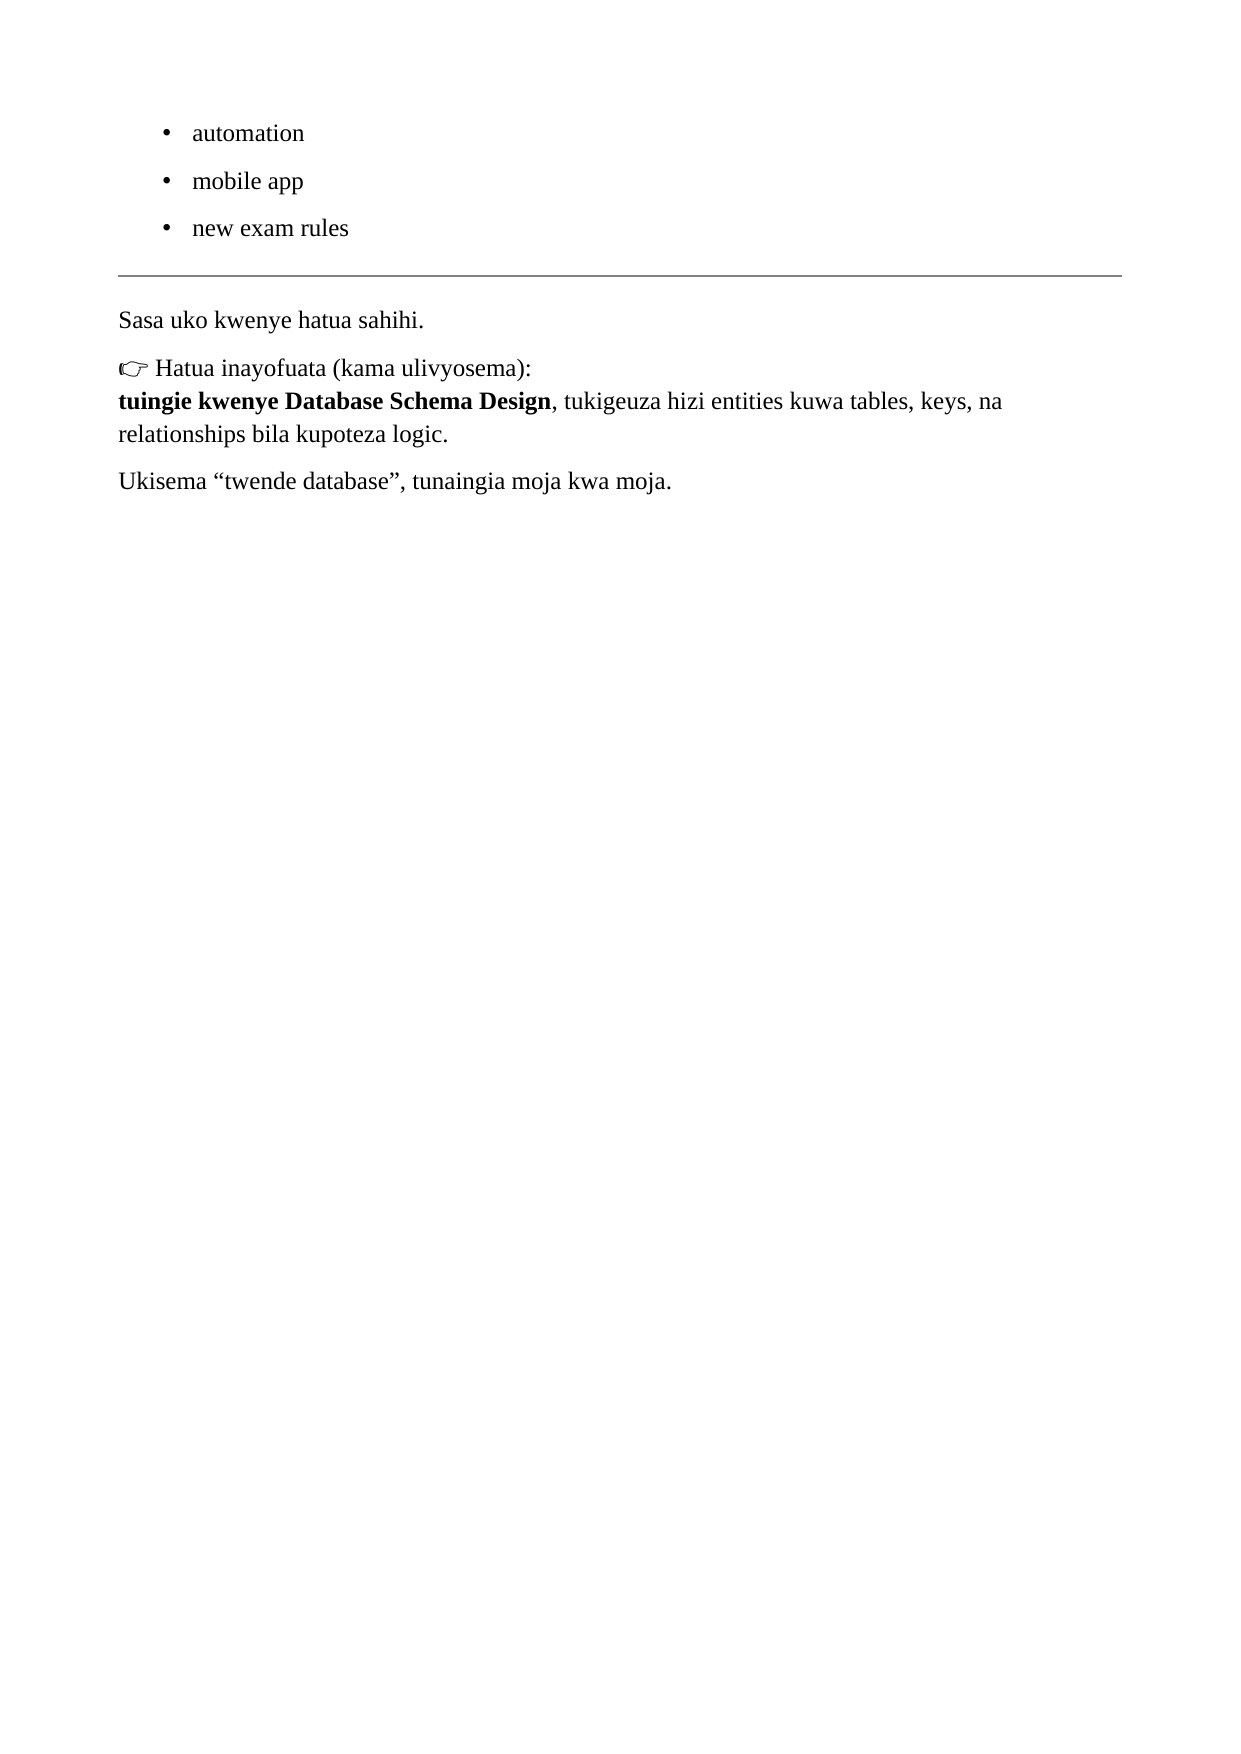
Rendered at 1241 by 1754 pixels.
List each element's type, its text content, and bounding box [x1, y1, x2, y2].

text Sasa uko kwenye hatua sahihi. [118, 305, 1122, 334]
list new exam rules [162, 213, 1122, 242]
list automation [162, 118, 1122, 147]
text Ukisema “twende database”, tunaingia moja kwa moja. [118, 466, 1122, 495]
text 👉 Hatua inayofuata (kama ulivyosema): tuingie kwenye Database Schema Design, tukigeuza hizi entities kuwa tables, keys, na relationships bila kupoteza logic. [118, 353, 1122, 448]
list mobile app [162, 166, 1122, 194]
